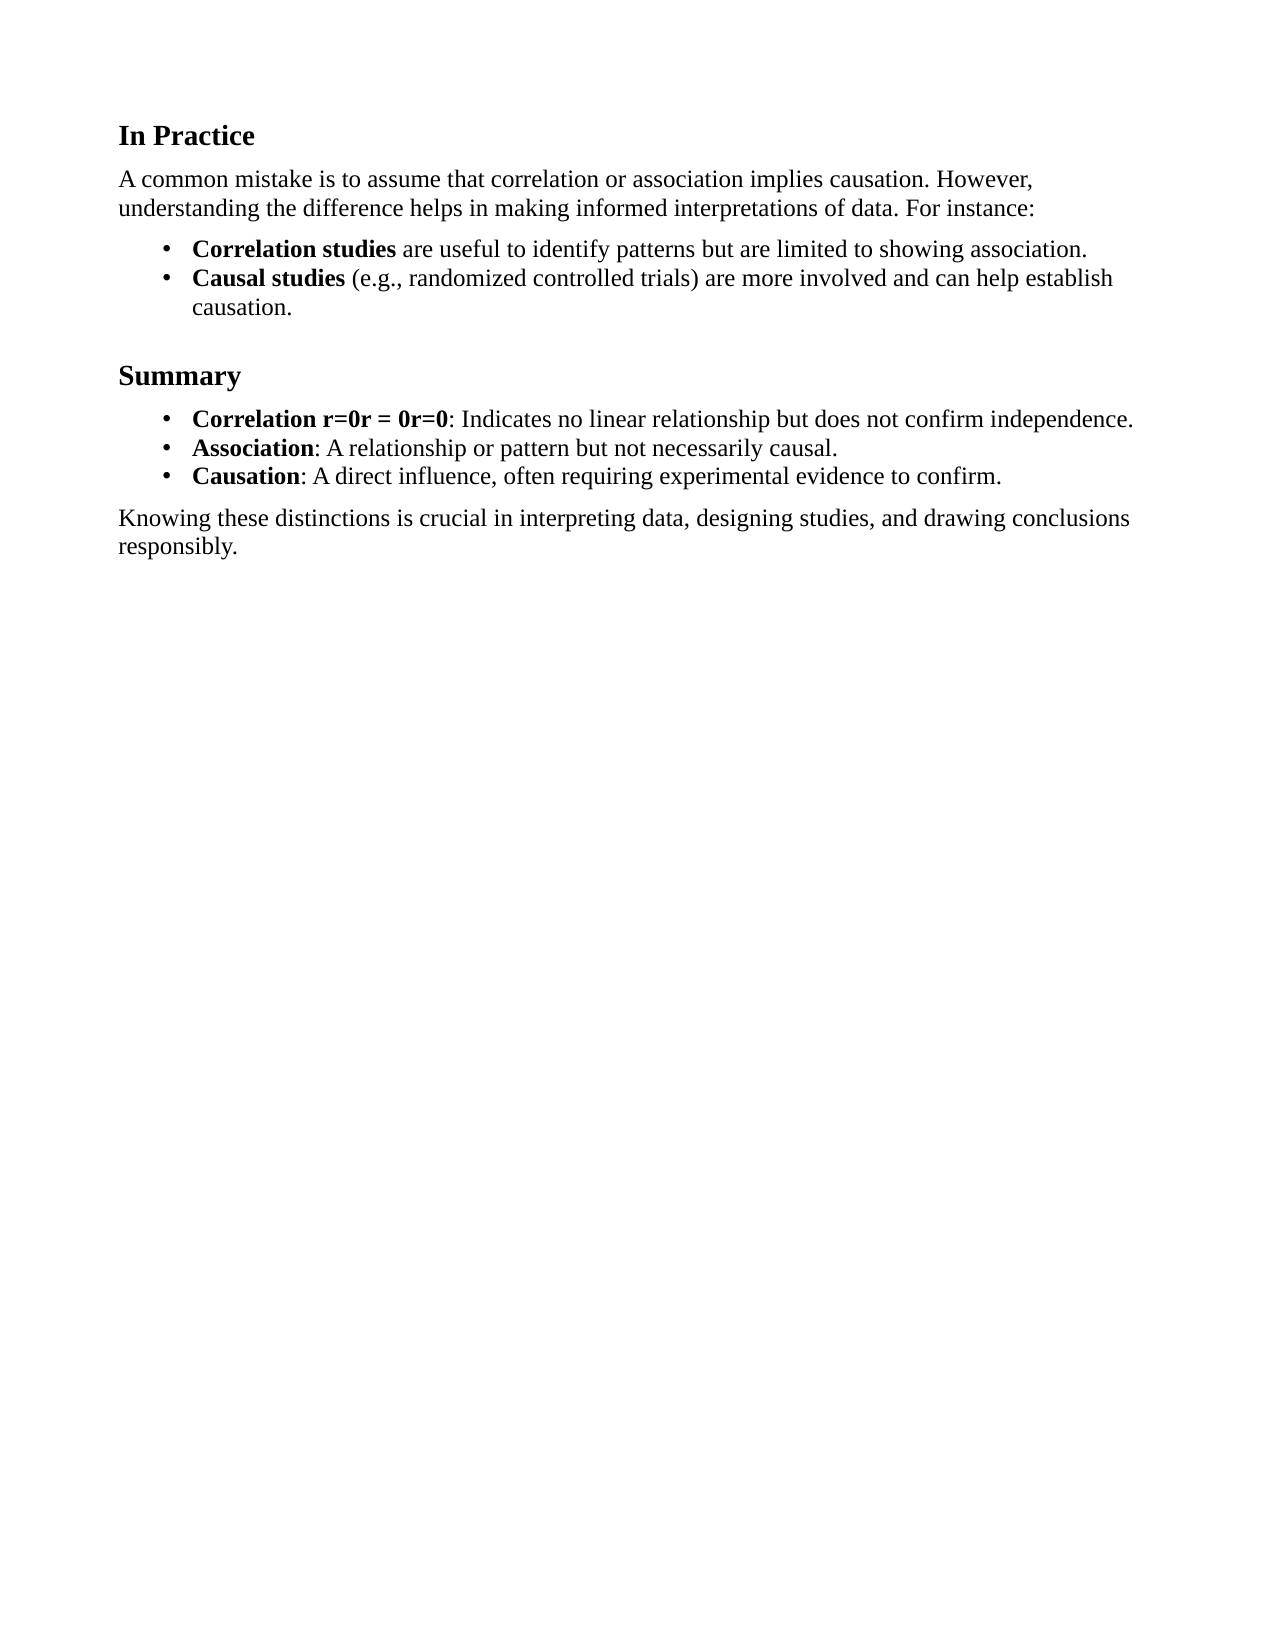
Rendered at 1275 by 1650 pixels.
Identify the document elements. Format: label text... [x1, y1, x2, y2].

subtitle Summary [118, 358, 1157, 391]
list Correlation studies are useful to identify patterns but are limited to showing association. [162, 234, 1157, 263]
list Causation: A direct influence, often requiring experimental evidence to confirm. [162, 461, 1157, 490]
text Knowing these distinctions is crucial in interpreting data, designing studies, and drawing conclusions responsibly. [118, 503, 1157, 560]
list Correlation r=0r = 0r=0: Indicates no linear relationship but does not confirm independence. [162, 404, 1157, 433]
list Association: A relationship or pattern but not necessarily causal. [162, 433, 1157, 461]
text A common mistake is to assume that correlation or association implies causation. However, understanding the difference helps in making informed interpretations of data. For instance: [118, 164, 1157, 222]
list Causal studies (e.g., randomized controlled trials) are more involved and can help establish causation. [162, 263, 1157, 320]
subtitle In Practice [118, 118, 1157, 152]
